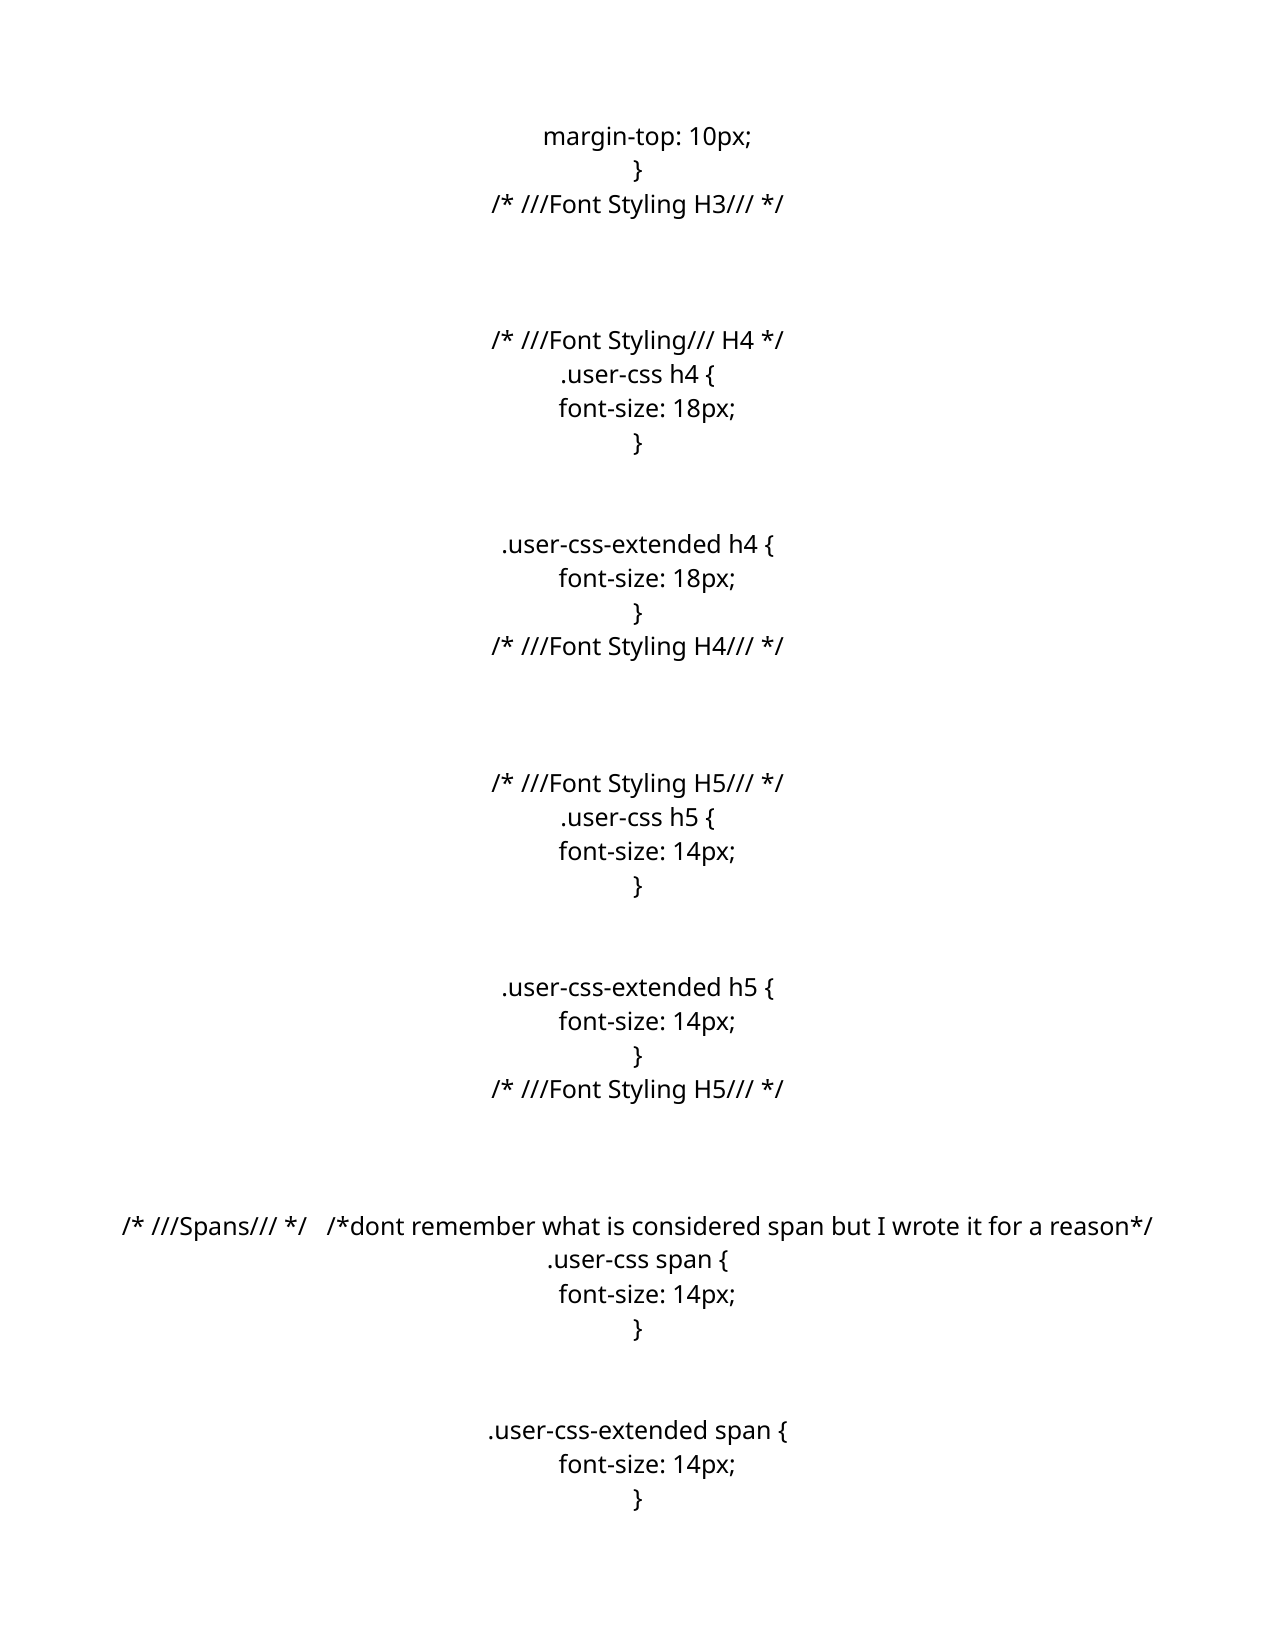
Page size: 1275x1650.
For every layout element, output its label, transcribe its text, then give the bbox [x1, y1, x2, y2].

text .user-css-extended h4 { [118, 527, 1157, 561]
text } [118, 867, 1157, 902]
text font-size: 14px; [118, 1276, 1157, 1310]
text } [118, 1038, 1157, 1072]
text .user-css span { [118, 1242, 1157, 1276]
text /* ///Spans/// */ /*dont remember what is considered span but I wrote it for a reason*/ [118, 1208, 1157, 1242]
text /* ///Font Styling H5/// */ [118, 1072, 1157, 1106]
text .user-css h4 { [118, 357, 1157, 391]
text /* ///Font Styling H5/// */ [118, 765, 1157, 799]
text } [118, 425, 1157, 459]
text } [118, 595, 1157, 629]
text font-size: 14px; [118, 1447, 1157, 1481]
text font-size: 18px; [118, 391, 1157, 425]
text } [118, 152, 1157, 186]
text font-size: 14px; [118, 833, 1157, 867]
text } [118, 1310, 1157, 1344]
text /* ///Font Styling/// H4 */ [118, 322, 1157, 357]
text .user-css-extended h5 { [118, 970, 1157, 1004]
text /* ///Font Styling H4/// */ [118, 629, 1157, 663]
text margin-top: 10px; [118, 118, 1157, 152]
text } [118, 1481, 1157, 1515]
text /* ///Font Styling H3/// */ [118, 186, 1157, 220]
text .user-css h5 { [118, 799, 1157, 833]
text font-size: 14px; [118, 1004, 1157, 1038]
text font-size: 18px; [118, 561, 1157, 595]
text .user-css-extended span { [118, 1412, 1157, 1447]
